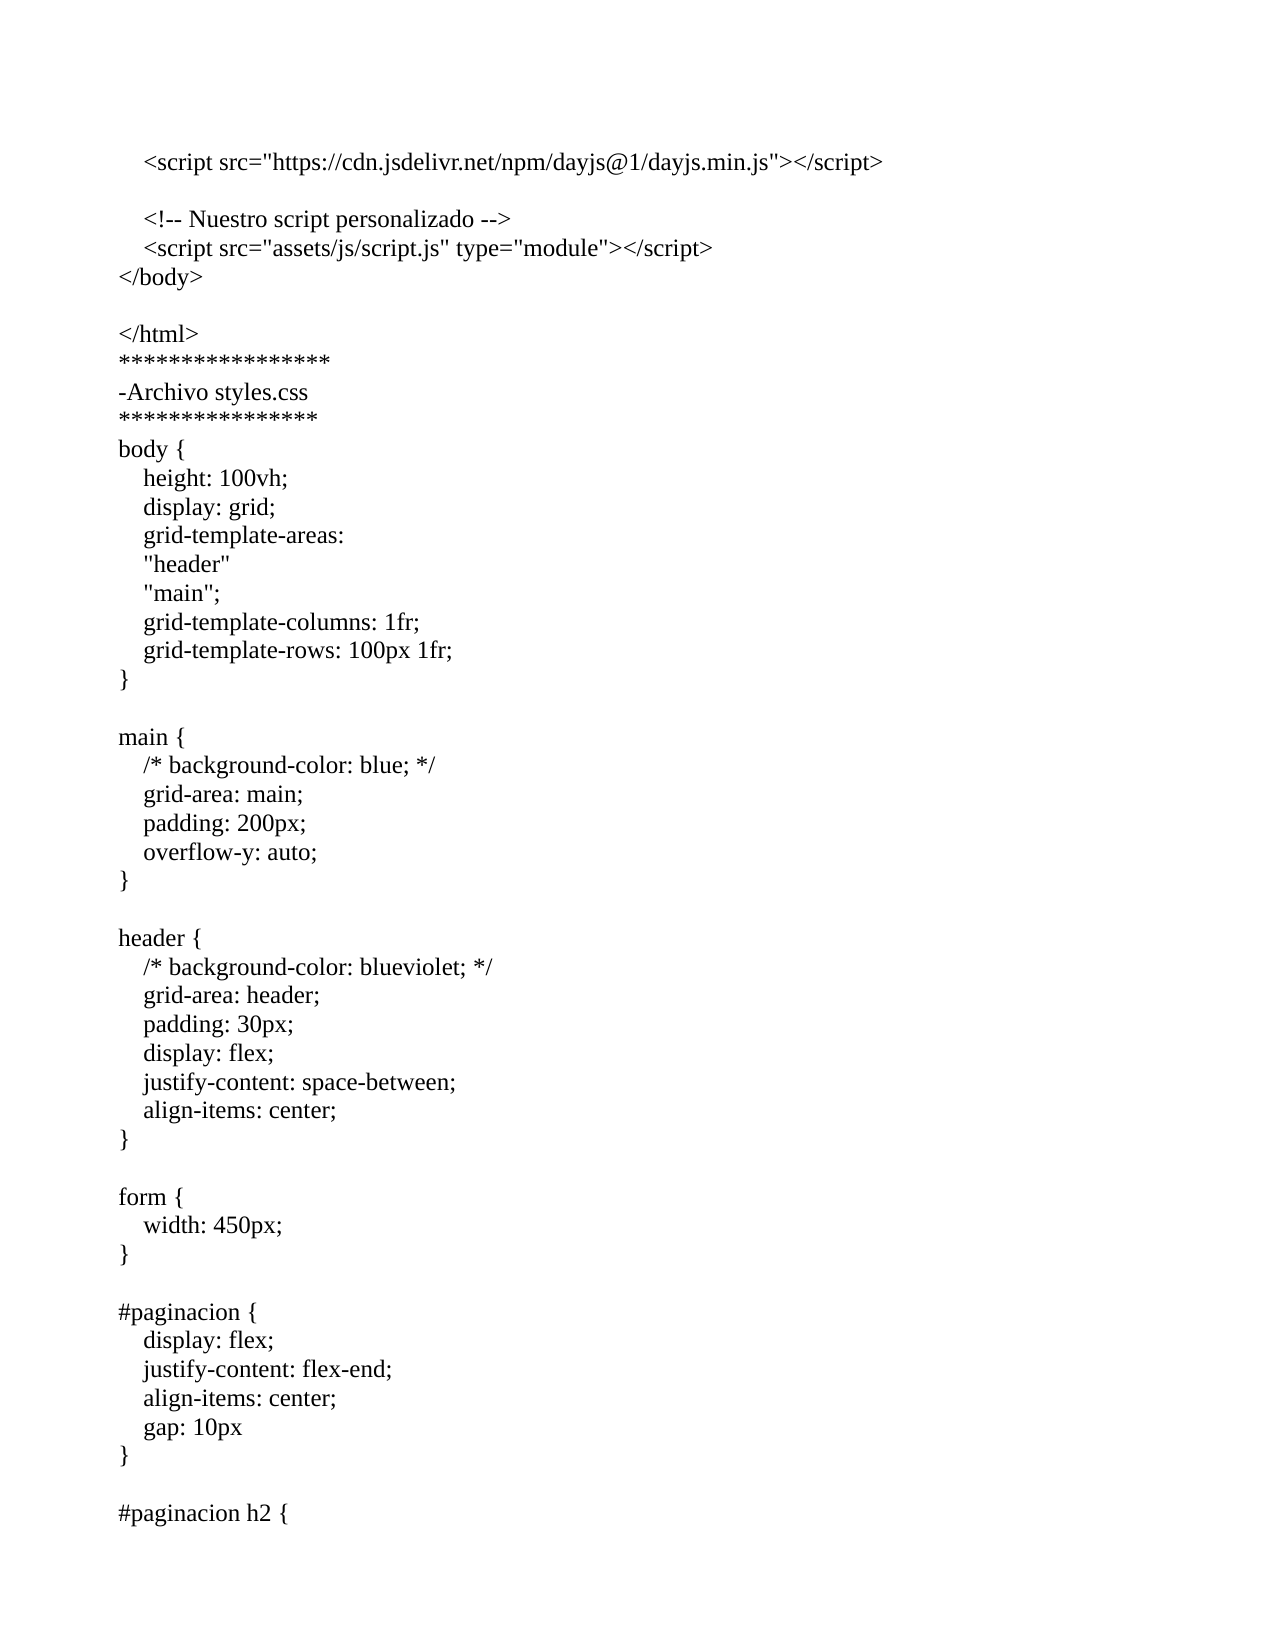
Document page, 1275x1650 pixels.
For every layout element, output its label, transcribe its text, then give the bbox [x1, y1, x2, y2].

text } [118, 866, 1157, 894]
text <!-- Nuestro script personalizado --> [118, 204, 1157, 233]
text </html> [118, 319, 1157, 348]
text /* background-color: blueviolet; */ [118, 952, 1157, 981]
text grid-area: header; [118, 981, 1157, 1009]
text ***************** [118, 348, 1157, 377]
text /* background-color: blue; */ [118, 751, 1157, 779]
text justify-content: flex-end; [118, 1354, 1157, 1383]
text grid-template-areas: [118, 521, 1157, 549]
text } [118, 664, 1157, 693]
text justify-content: space-between; [118, 1067, 1157, 1096]
text width: 450px; [118, 1211, 1157, 1239]
text "main"; [118, 578, 1157, 607]
text display: flex; [118, 1038, 1157, 1067]
text gap: 10px [118, 1412, 1157, 1441]
text padding: 30px; [118, 1009, 1157, 1038]
text } [118, 1239, 1157, 1268]
text form { [118, 1182, 1157, 1211]
text grid-template-rows: 100px 1fr; [118, 636, 1157, 664]
text height: 100vh; [118, 463, 1157, 492]
text <script src="assets/js/script.js" type="module"></script> [118, 233, 1157, 262]
text **************** [118, 406, 1157, 434]
text "header" [118, 549, 1157, 578]
text display: grid; [118, 492, 1157, 521]
text overflow-y: auto; [118, 837, 1157, 866]
text header { [118, 923, 1157, 952]
text padding: 200px; [118, 808, 1157, 837]
text align-items: center; [118, 1096, 1157, 1124]
text -Archivo styles.css [118, 377, 1157, 406]
text grid-template-columns: 1fr; [118, 607, 1157, 636]
text #paginacion { [118, 1297, 1157, 1326]
text align-items: center; [118, 1383, 1157, 1412]
text body { [118, 434, 1157, 463]
text <script src="https://cdn.jsdelivr.net/npm/dayjs@1/dayjs.min.js"></script> [118, 147, 1157, 176]
text display: flex; [118, 1326, 1157, 1354]
text } [118, 1124, 1157, 1153]
text } [118, 1441, 1157, 1469]
text #paginacion h2 { [118, 1498, 1157, 1527]
text main { [118, 722, 1157, 751]
text grid-area: main; [118, 779, 1157, 808]
text </body> [118, 262, 1157, 291]
